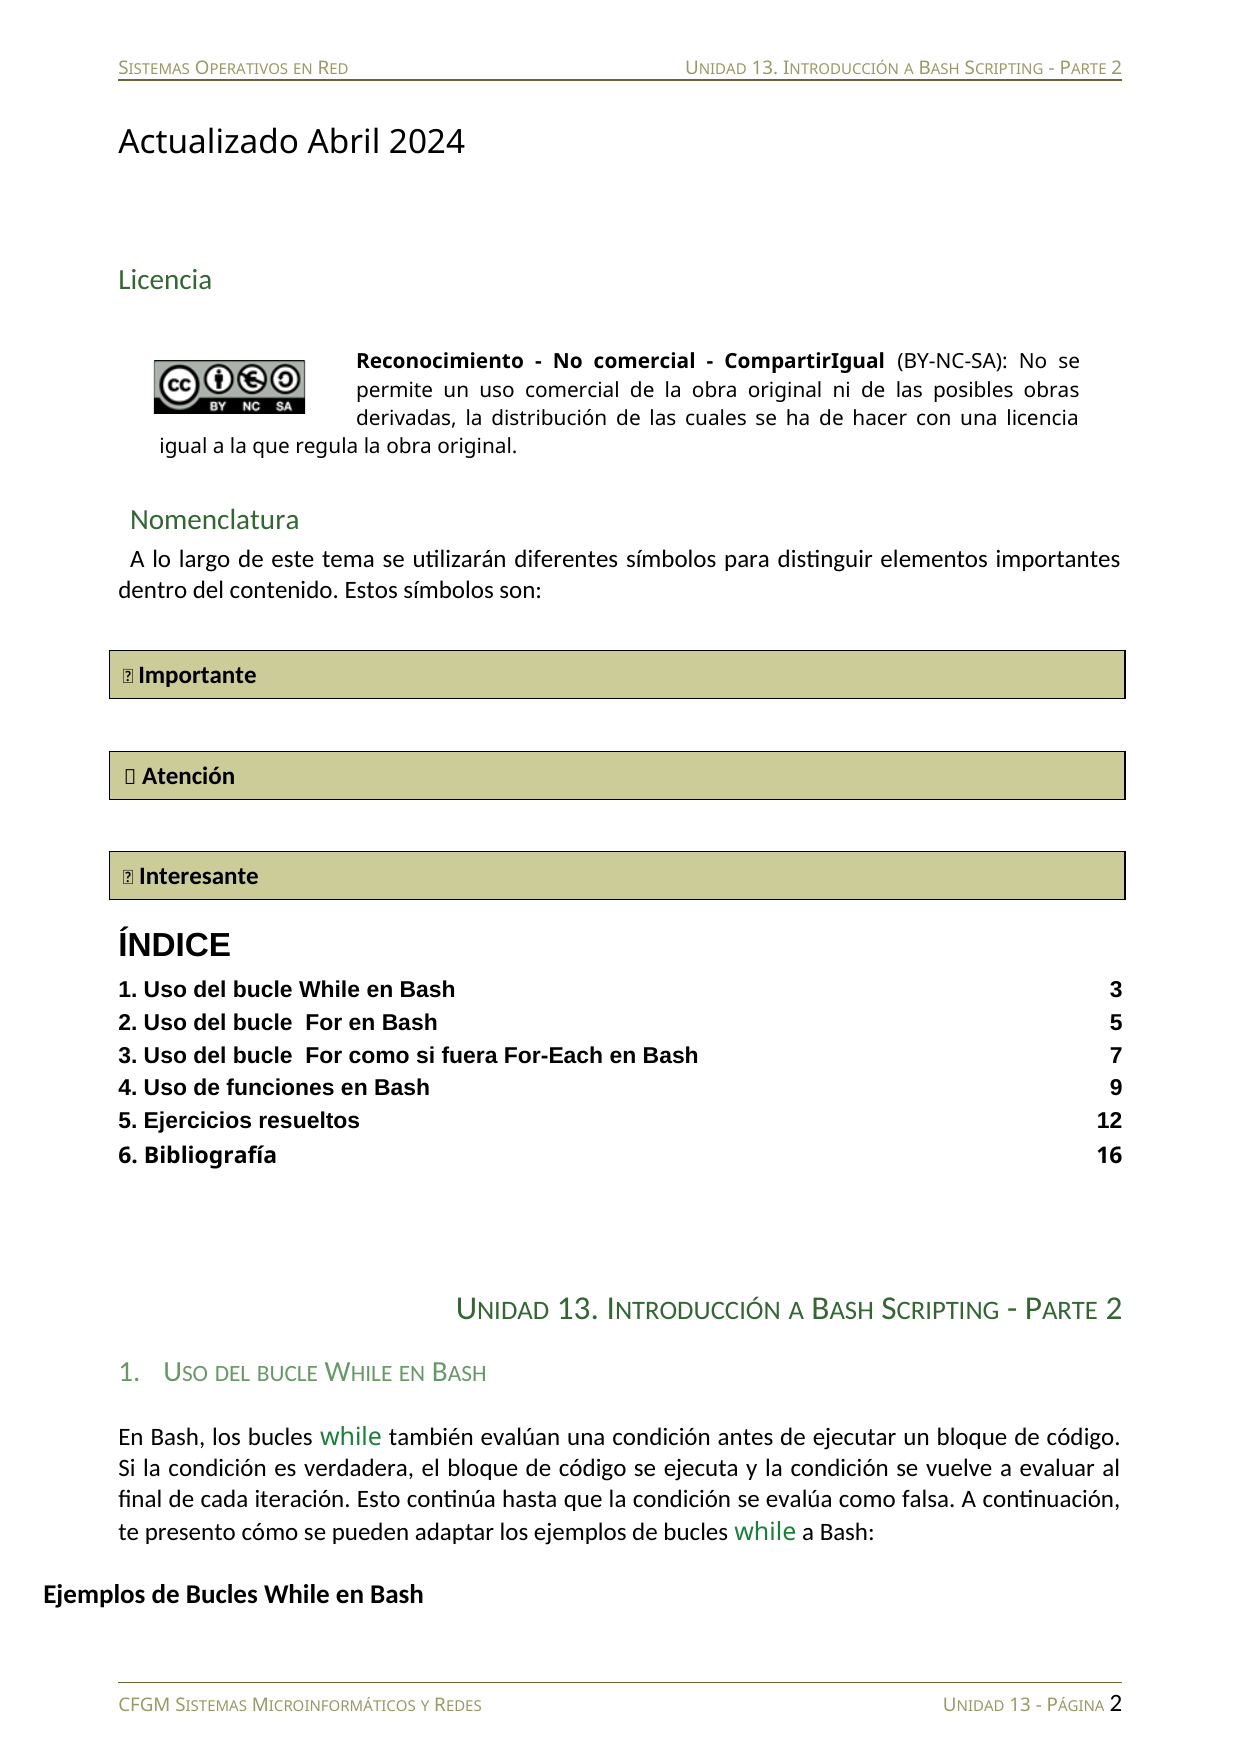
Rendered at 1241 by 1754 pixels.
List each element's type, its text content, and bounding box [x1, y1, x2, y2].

text 5. Ejercicios resueltos 12 [118, 1107, 1122, 1133]
text 6. Bibliografía 16 [118, 1139, 1122, 1171]
text 3. Uso del bucle For como si fuera For-Each en Bash 7 [118, 1042, 1122, 1068]
text 2. Uso del bucle For en Bash 5 [118, 1009, 1122, 1035]
text 4. Uso de funciones en Bash 9 [118, 1074, 1122, 1101]
text ÍNDICE [118, 925, 1122, 964]
picture [153, 360, 306, 414]
text Actualizado Abril 2024 [118, 118, 1122, 163]
text ❕ Atención [110, 752, 1124, 799]
text A lo largo de este tema se utilizarán diferentes símbolos para distinguir elementos importantes dentro del contenido. Estos símbolos son: [118, 543, 1122, 604]
text 📖 Importante [110, 651, 1124, 698]
subtitle Uso del bucle While en Bash [118, 1353, 1122, 1388]
subtitle Ejemplos de Bucles While en Bash [43, 1577, 1122, 1610]
text 1. Uso del bucle While en Bash 3 [118, 976, 1122, 1003]
text Nomenclatura [118, 501, 1122, 537]
text En Bash, los bucles while también evalúan una condición antes de ejecutar un bloque de código. Si la condición es verdadera, el bloque de código se ejecuta y la condición se vuelve a evaluar al final de cada iteración. Esto continúa hasta que la condición se evalúa como falsa. A continuación, te presento cómo se pueden adaptar los ejemplos de bucles while a Bash: [118, 1418, 1122, 1548]
text Unidad 13. Introducción a Bash Scripting - Parte 2 [118, 1287, 1122, 1328]
text Reconocimiento - No comercial - CompartirIgual (BY-NC-SA): No se permite un uso comercial de la obra original ni de las posibles obras derivadas, la distribución de las cuales se ha de hacer con una licencia igual a la que regula la obra original. [159, 346, 1080, 460]
text 💬 Interesante [110, 852, 1124, 899]
text Licencia [118, 261, 1122, 297]
